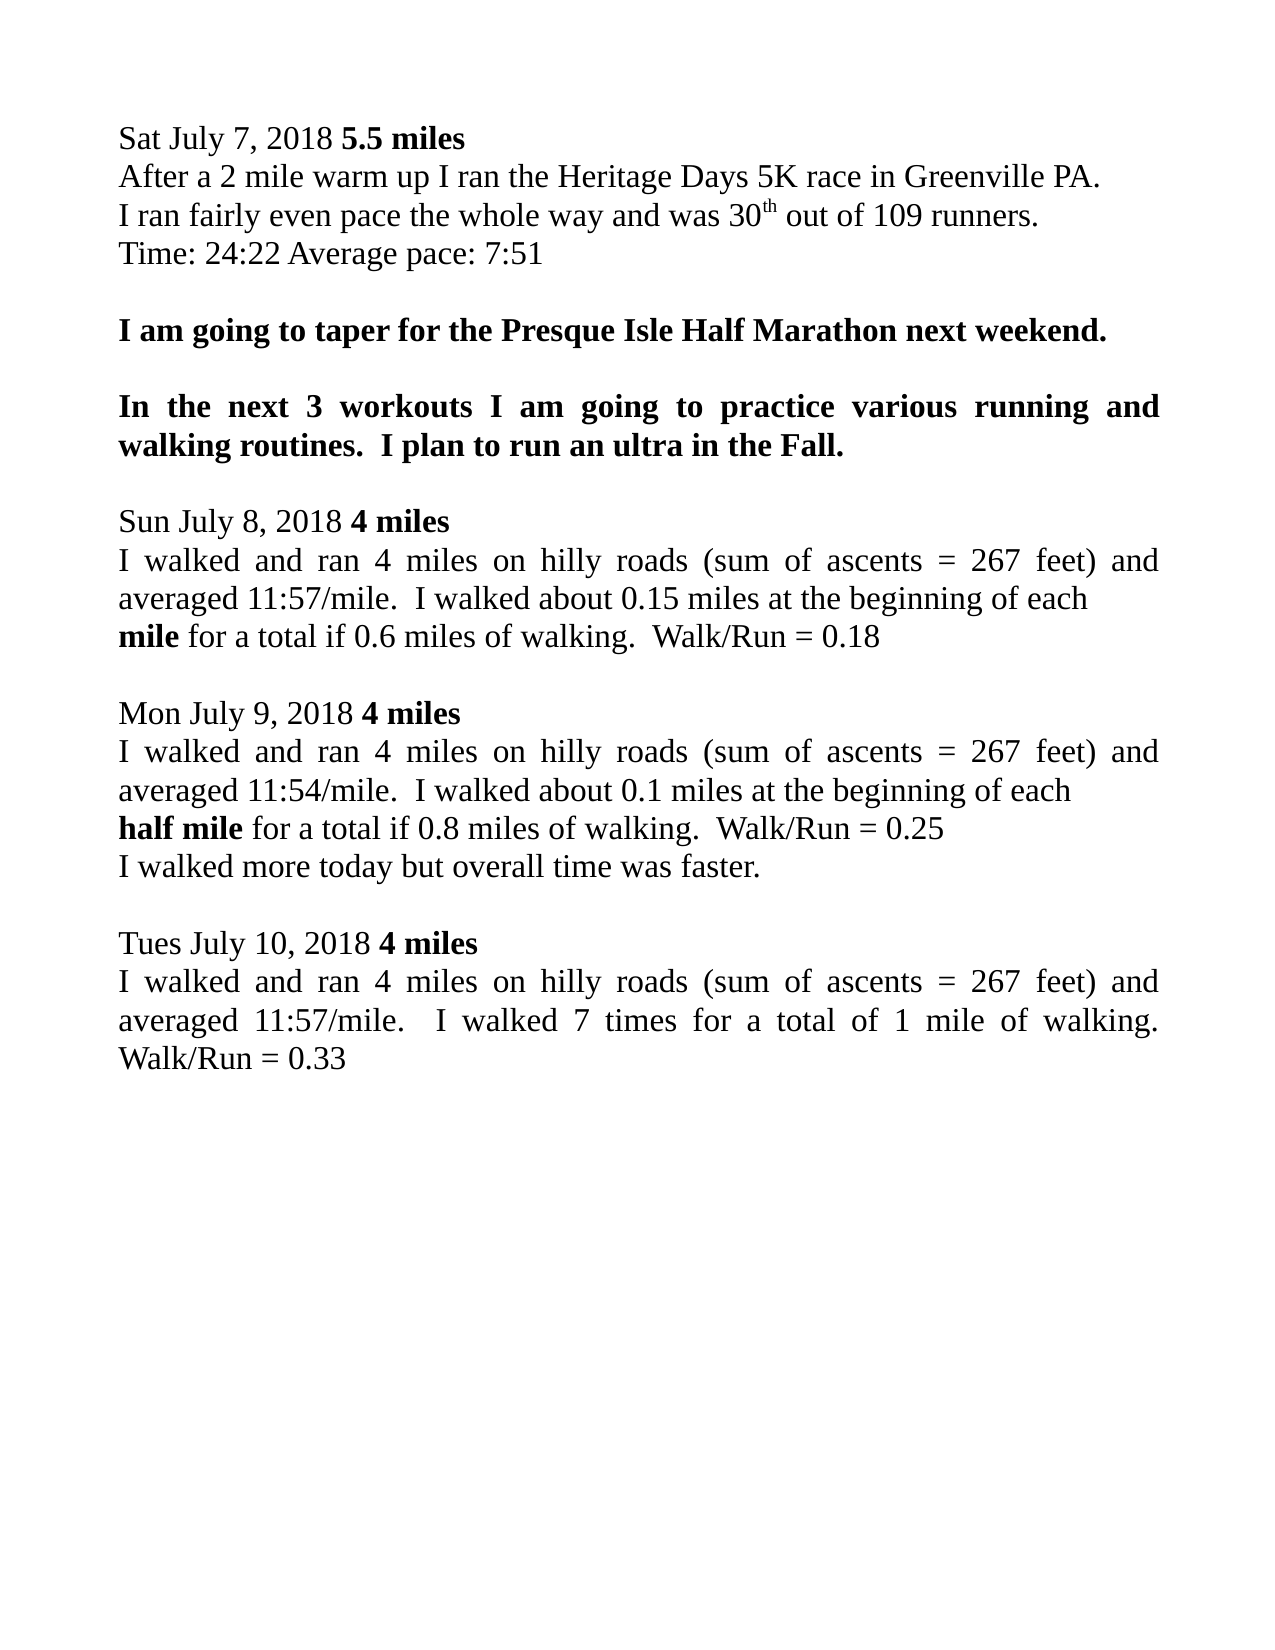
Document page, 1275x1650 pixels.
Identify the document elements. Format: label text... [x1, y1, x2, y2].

text Tues July 10, 2018 4 miles [118, 923, 1161, 961]
text After a 2 mile warm up I ran the Heritage Days 5K race in Greenville PA. [118, 156, 1161, 195]
text I walked and ran 4 miles on hilly roads (sum of ascents = 267 feet) and averaged 11:57/mile. I walked about 0.15 miles at the beginning of each [118, 540, 1161, 616]
text Time: 24:22 Average pace: 7:51 [118, 233, 1161, 271]
text I walked and ran 4 miles on hilly roads (sum of ascents = 267 feet) and averaged 11:54/mile. I walked about 0.1 miles at the beginning of each [118, 731, 1161, 808]
text Sat July 7, 2018 5.5 miles [118, 118, 1161, 156]
text I walked and ran 4 miles on hilly roads (sum of ascents = 267 feet) and averaged 11:57/mile. I walked 7 times for a total of 1 mile of walking. Walk/Run = 0.33 [118, 961, 1161, 1076]
text half mile for a total if 0.8 miles of walking. Walk/Run = 0.25 [118, 808, 1161, 846]
text I am going to taper for the Presque Isle Half Marathon next weekend. [118, 310, 1161, 348]
text In the next 3 workouts I am going to practice various running and walking routines. I plan to run an ultra in the Fall. [118, 386, 1161, 463]
text I walked more today but overall time was faster. [118, 846, 1161, 885]
text Mon July 9, 2018 4 miles [118, 693, 1161, 731]
text I ran fairly even pace the whole way and was 30th out of 109 runners. [118, 195, 1161, 233]
text Sun July 8, 2018 4 miles [118, 501, 1161, 540]
text mile for a total if 0.6 miles of walking. Walk/Run = 0.18 [118, 616, 1161, 655]
